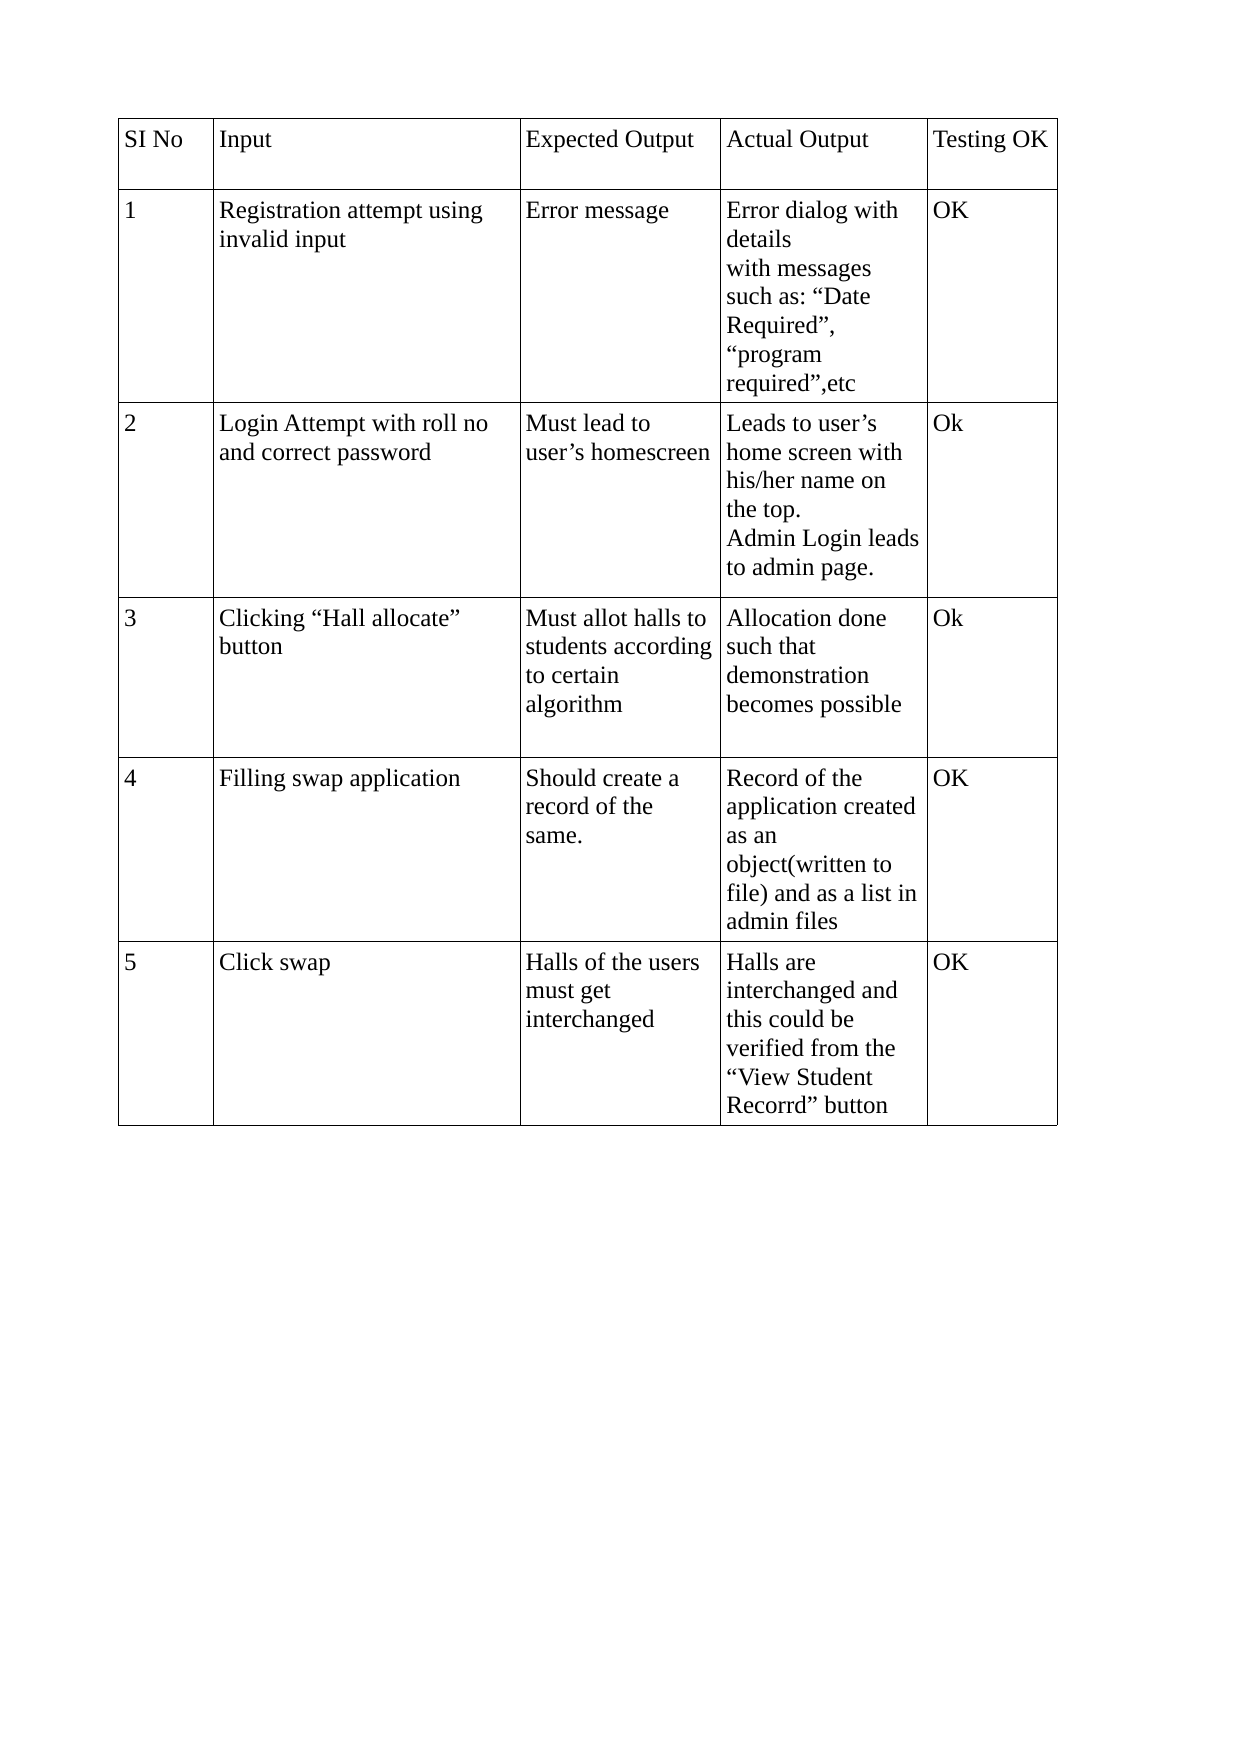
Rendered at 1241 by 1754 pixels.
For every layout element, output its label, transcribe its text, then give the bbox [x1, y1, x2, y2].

table_cell 1 [119, 190, 213, 402]
table_cell OK [928, 758, 1057, 941]
table_cell Should create a record of the same. [521, 758, 720, 941]
table_cell Must lead to user’s homescreen [521, 403, 720, 597]
table_header SI No [119, 119, 213, 189]
table_header Actual Output [721, 119, 927, 189]
table_cell 3 [119, 598, 213, 757]
table_header Input [214, 119, 520, 189]
table_cell Clicking “Hall allocate” button [214, 598, 520, 757]
table_header Testing OK [928, 119, 1057, 189]
table_cell Must allot halls to students according to certain algorithm [521, 598, 720, 757]
table_cell Record of the application created as an object(written to file) and as a list in admin files [721, 758, 927, 941]
table_cell 4 [119, 758, 213, 941]
table_cell Allocation done such that demonstration becomes possible [721, 598, 927, 757]
table_cell Filling swap application [214, 758, 520, 941]
table_cell OK [928, 190, 1057, 402]
table_cell 2 [119, 403, 213, 597]
table_cell Error dialog with details with messages such as: “Date Required”, “program required”,etc [721, 190, 927, 402]
table_cell Leads to user’s home screen with his/her name on the top. Admin Login leads to admin page. [721, 403, 927, 597]
table_cell 5 [119, 942, 213, 1125]
table_cell Registration attempt using invalid input [214, 190, 520, 402]
table_cell Login Attempt with roll no and correct password [214, 403, 520, 597]
table_cell Ok [928, 403, 1057, 597]
table_cell Halls are interchanged and this could be verified from the “View Student Recorrd” button [721, 942, 927, 1125]
table_cell Error message [521, 190, 720, 402]
table_header Expected Output [521, 119, 720, 189]
table_cell Halls of the users must get interchanged [521, 942, 720, 1125]
table_cell Ok [928, 598, 1057, 757]
table_cell Click swap [214, 942, 520, 1125]
table_cell OK [928, 942, 1057, 1125]
